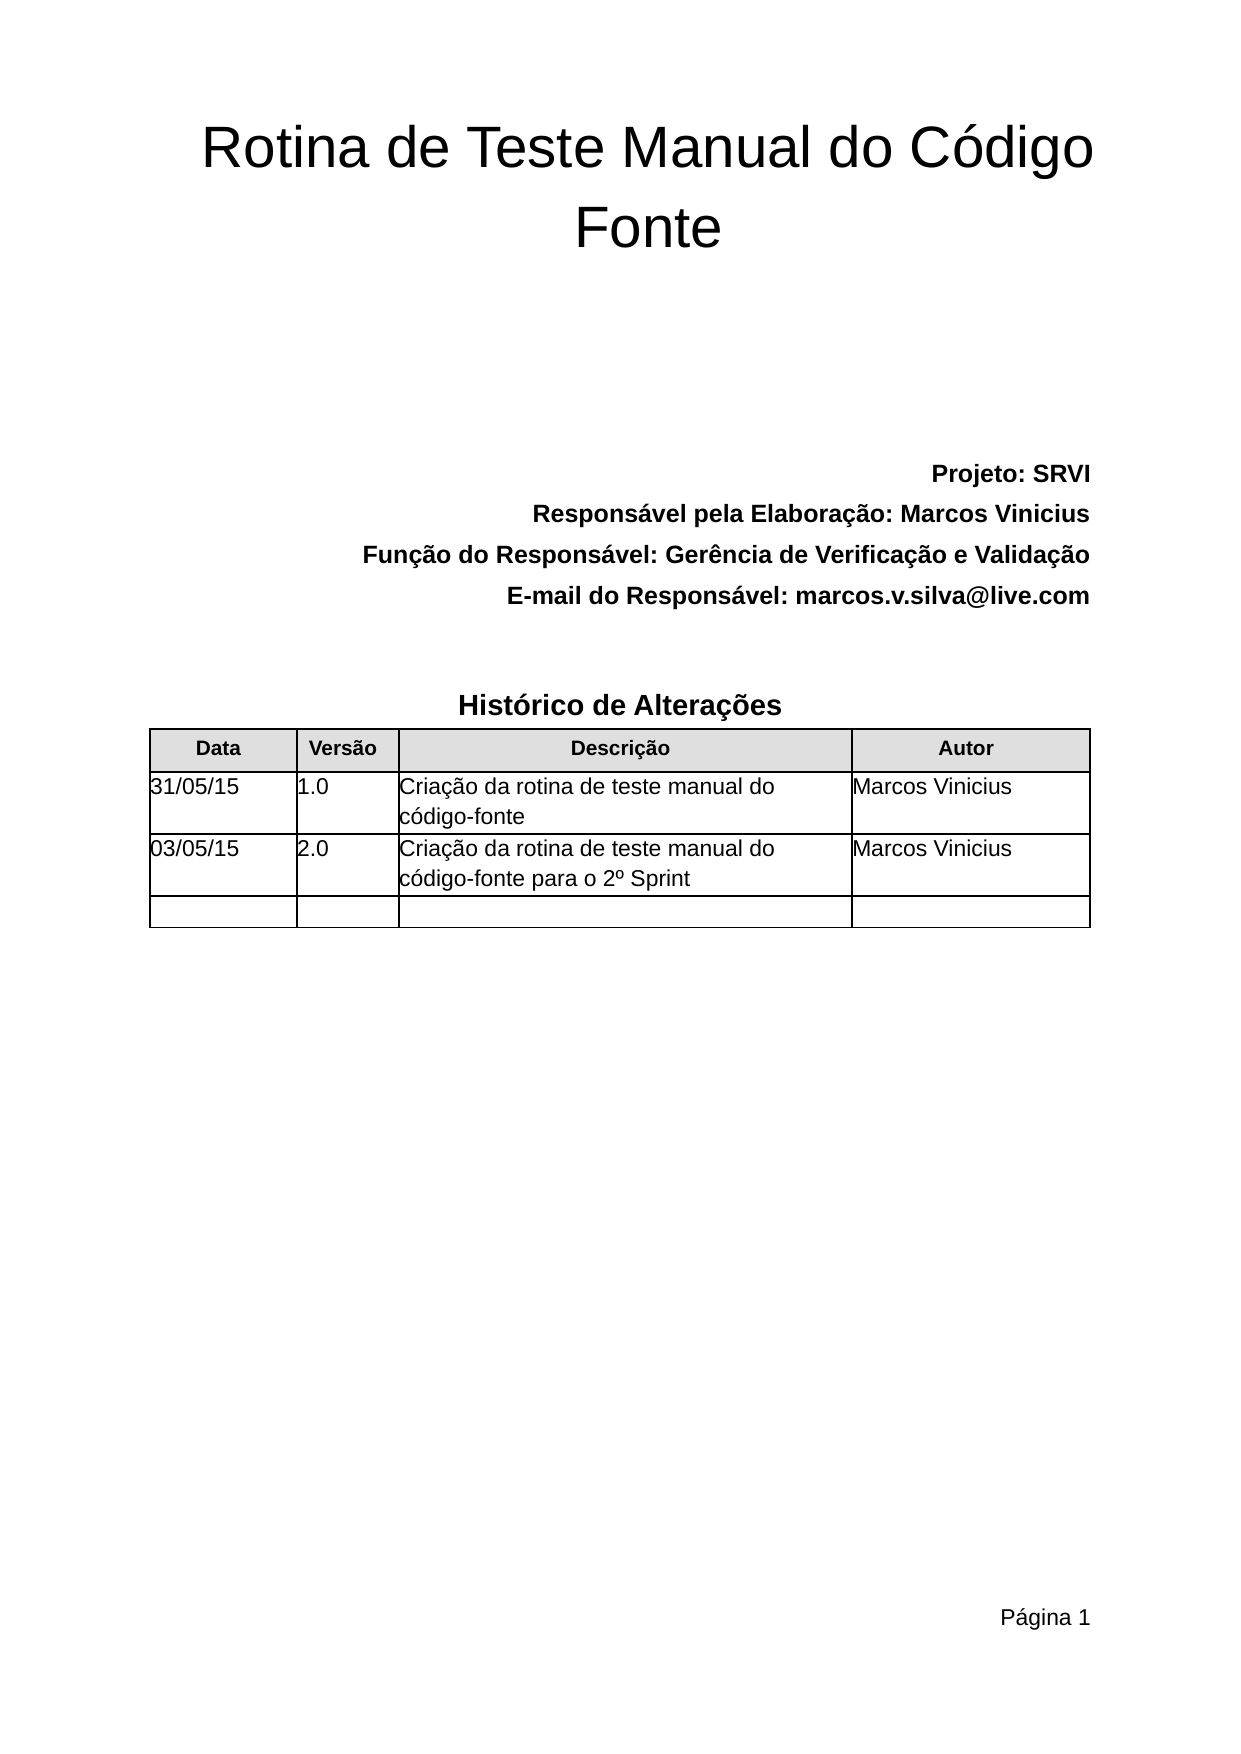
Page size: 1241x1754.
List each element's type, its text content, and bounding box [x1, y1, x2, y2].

table_cell 1.0 [298, 773, 398, 833]
table_cell 03/05/15 [151, 835, 296, 895]
table_header Versão [298, 730, 398, 771]
text Histórico de Alterações [150, 688, 1091, 721]
table_header Descrição [400, 730, 851, 771]
table_header Data [151, 730, 296, 771]
text Função do Responsável: Gerência de Verificação e Validação [150, 540, 1091, 569]
text Projeto: SRVI [150, 459, 1091, 487]
table_header Autor [853, 730, 1089, 771]
table_cell [298, 897, 398, 927]
text Rotina de Teste Manual do Código Fonte [150, 112, 1147, 260]
table_cell Criação da rotina de teste manual do código-fonte [400, 773, 851, 833]
table_cell 2.0 [298, 835, 398, 895]
table_cell [853, 897, 1089, 927]
table_cell Criação da rotina de teste manual do código-fonte para o 2º Sprint [400, 835, 851, 895]
text E-mail do Responsável: marcos.v.silva@live.com [150, 581, 1091, 610]
text Responsável pela Elaboração: Marcos Vinicius [150, 499, 1091, 528]
table_cell [151, 897, 296, 927]
table_cell 31/05/15 [151, 773, 296, 833]
table_cell [400, 897, 851, 927]
table_cell Marcos Vinicius [853, 773, 1089, 833]
table_cell Marcos Vinicius [853, 835, 1089, 895]
